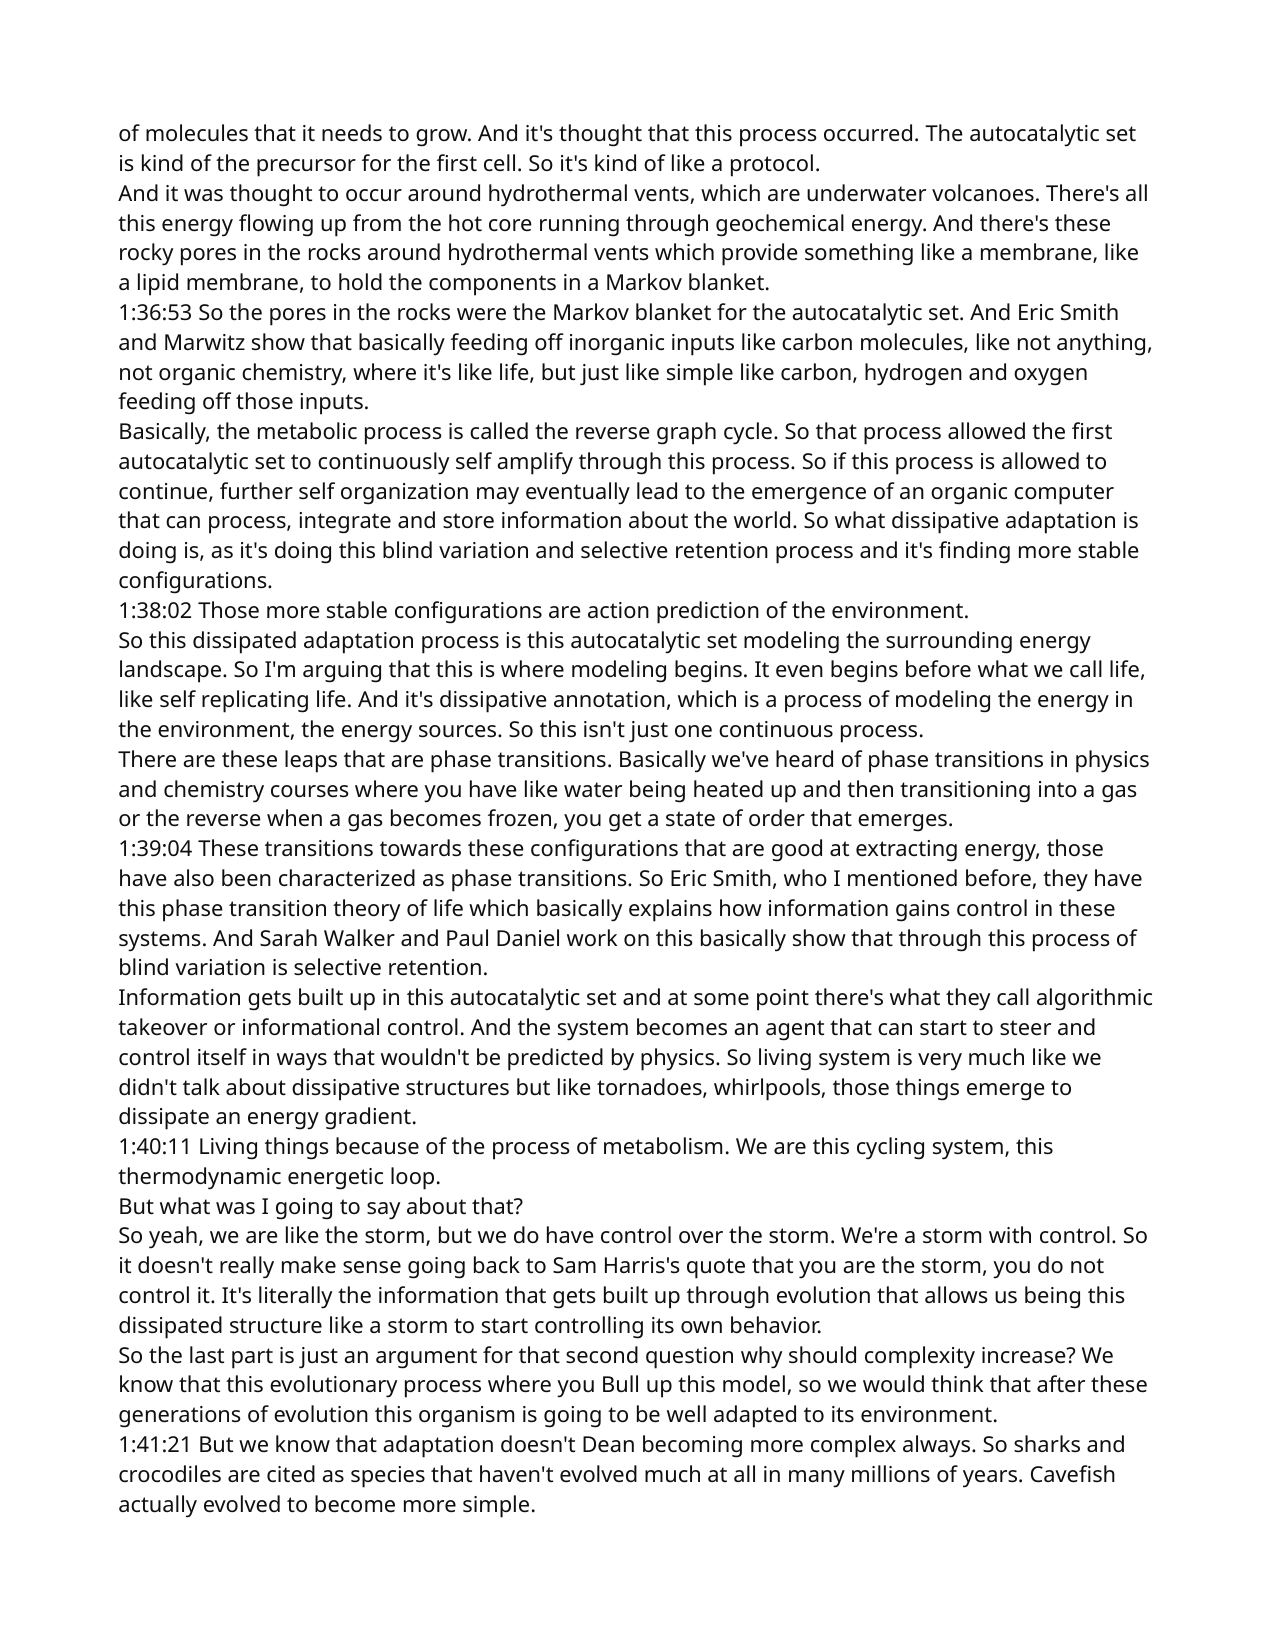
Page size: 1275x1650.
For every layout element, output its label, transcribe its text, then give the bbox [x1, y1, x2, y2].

text 1:36:53 So the pores in the rocks were the Markov blanket for the autocatalytic set. And Eric Smith and Marwitz show that basically feeding off inorganic inputs like carbon molecules, like not anything, not organic chemistry, where it's like life, but just like simple like carbon, hydrogen and oxygen feeding off those inputs. [118, 297, 1157, 416]
text Basically, the metabolic process is called the reverse graph cycle. So that process allowed the first autocatalytic set to continuously self amplify through this process. So if this process is allowed to continue, further self organization may eventually lead to the emergence of an organic computer that can process, integrate and store information about the world. So what dissipative adaptation is doing is, as it's doing this blind variation and selective retention process and it's finding more stable configurations. [118, 416, 1157, 595]
text Information gets built up in this autocatalytic set and at some point there's what they call algorithmic takeover or informational control. And the system becomes an agent that can start to steer and control itself in ways that wouldn't be predicted by physics. So living system is very much like we didn't talk about dissipative structures but like tornadoes, whirlpools, those things emerge to dissipate an energy gradient. [118, 982, 1157, 1131]
text 1:40:11 Living things because of the process of metabolism. We are this cycling system, this thermodynamic energetic loop. [118, 1131, 1157, 1191]
text So the last part is just an argument for that second question why should complexity increase? We know that this evolutionary process where you Bull up this model, so we would think that after these generations of evolution this organism is going to be well adapted to its environment. [118, 1339, 1157, 1429]
text There are these leaps that are phase transitions. Basically we've heard of phase transitions in physics and chemistry courses where you have like water being heated up and then transitioning into a gas or the reverse when a gas becomes frozen, you get a state of order that emerges. [118, 744, 1157, 833]
text of molecules that it needs to grow. And it's thought that this process occurred. The autocatalytic set is kind of the precursor for the first cell. So it's kind of like a protocol. [118, 118, 1157, 178]
text 1:38:02 Those more stable configurations are action prediction of the environment. [118, 595, 1157, 624]
text So this dissipated adaptation process is this autocatalytic set modeling the surrounding energy landscape. So I'm arguing that this is where modeling begins. It even begins before what we call life, like self replicating life. And it's dissipative annotation, which is a process of modeling the energy in the environment, the energy sources. So this isn't just one continuous process. [118, 624, 1157, 744]
text And it was thought to occur around hydrothermal vents, which are underwater volcanoes. There's all this energy flowing up from the hot core running through geochemical energy. And there's these rocky pores in the rocks around hydrothermal vents which provide something like a membrane, like a lipid membrane, to hold the components in a Markov blanket. [118, 178, 1157, 297]
text So yeah, we are like the storm, but we do have control over the storm. We're a storm with control. So it doesn't really make sense going back to Sam Harris's quote that you are the storm, you do not control it. It's literally the information that gets built up through evolution that allows us being this dissipated structure like a storm to start controlling its own behavior. [118, 1220, 1157, 1339]
text 1:39:04 These transitions towards these configurations that are good at extracting energy, those have also been characterized as phase transitions. So Eric Smith, who I mentioned before, they have this phase transition theory of life which basically explains how information gains control in these systems. And Sarah Walker and Paul Daniel work on this basically show that through this process of blind variation is selective retention. [118, 833, 1157, 982]
text 1:41:21 But we know that adaptation doesn't Dean becoming more complex always. So sharks and crocodiles are cited as species that haven't evolved much at all in many millions of years. Cavefish actually evolved to become more simple. [118, 1429, 1157, 1518]
text But what was I going to say about that? [118, 1191, 1157, 1220]
